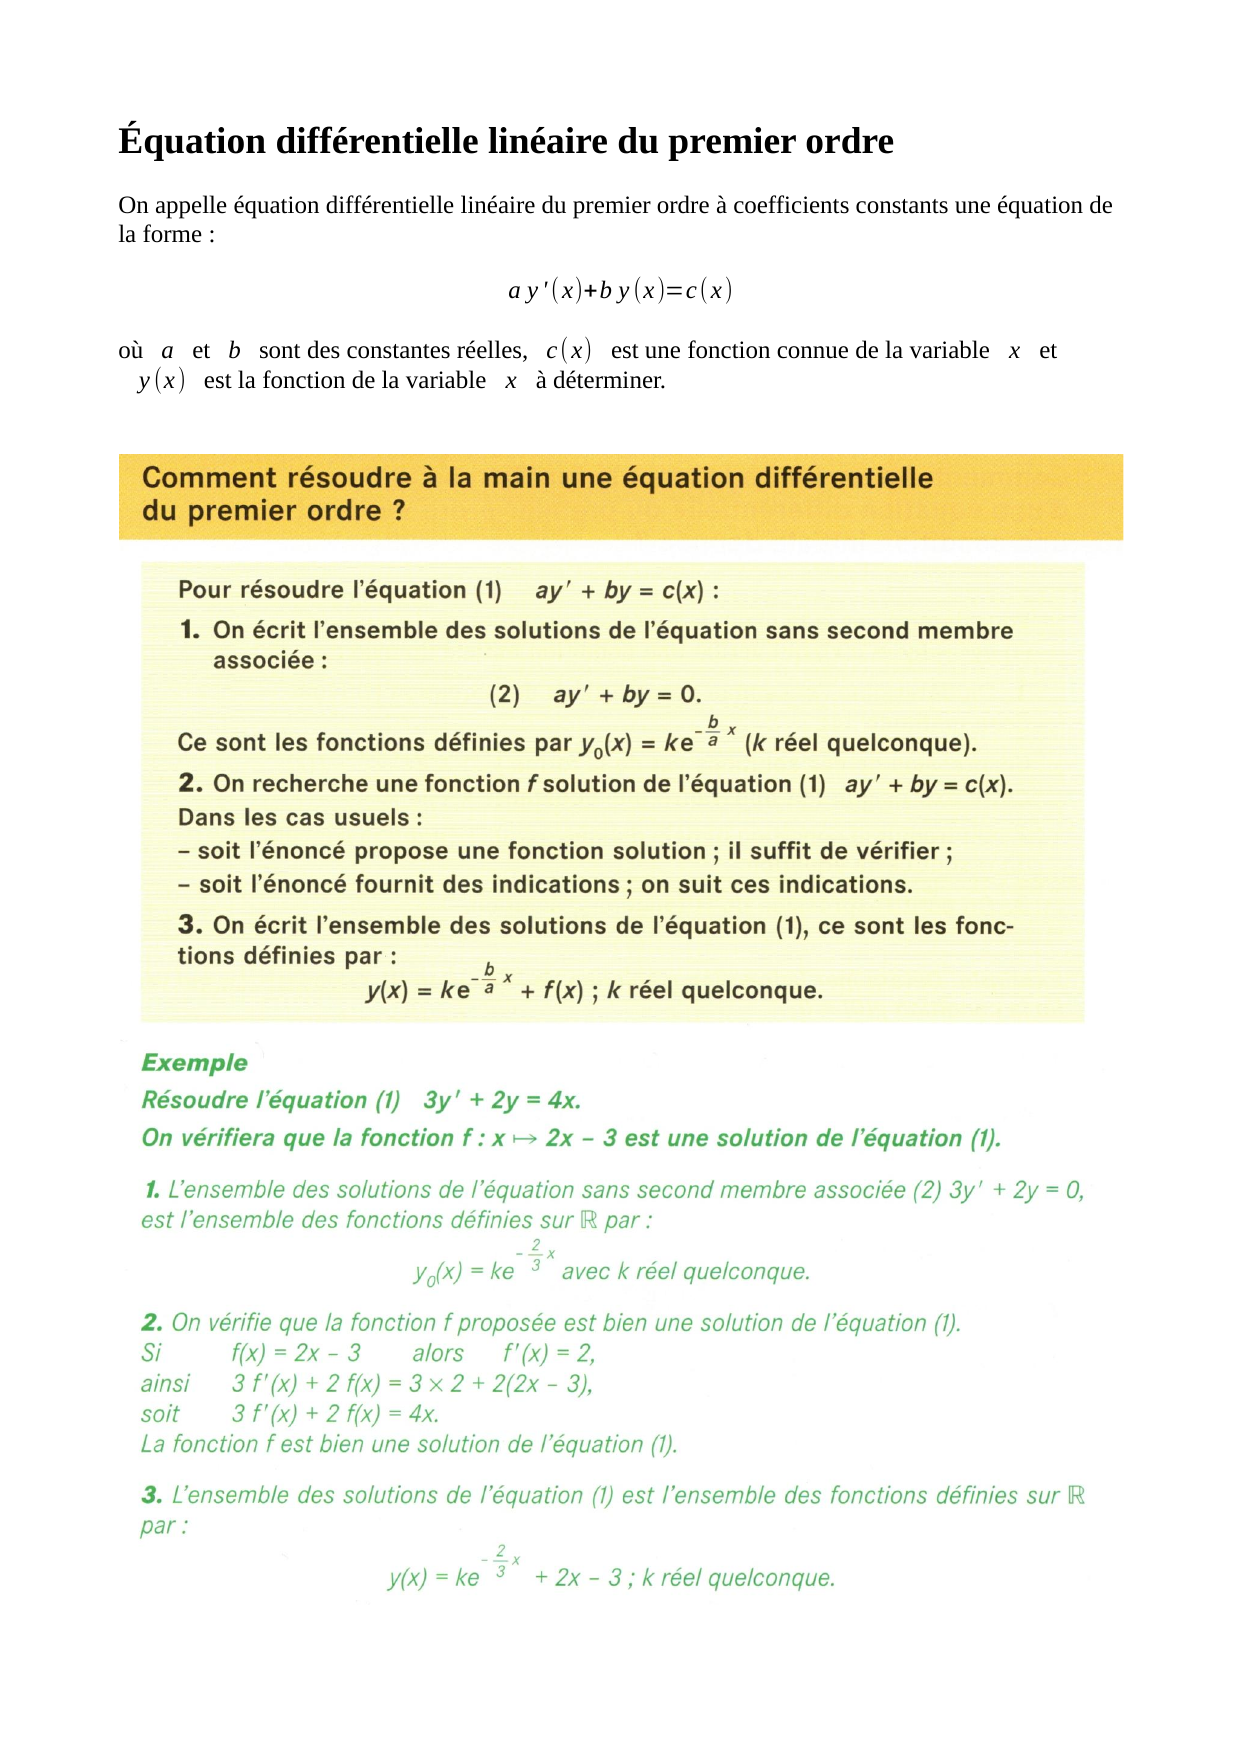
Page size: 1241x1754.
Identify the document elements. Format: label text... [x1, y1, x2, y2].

text oùetsont des constantes réelles,est une fonction connue de la variableet est la fonction de la variableà déterminer. [118, 335, 1122, 396]
text Équation différentielle linéaire du premier ordre [118, 118, 1122, 161]
text On appelle équation différentielle linéaire du premier ordre à coefficients constants une équation de la forme : [118, 190, 1122, 247]
